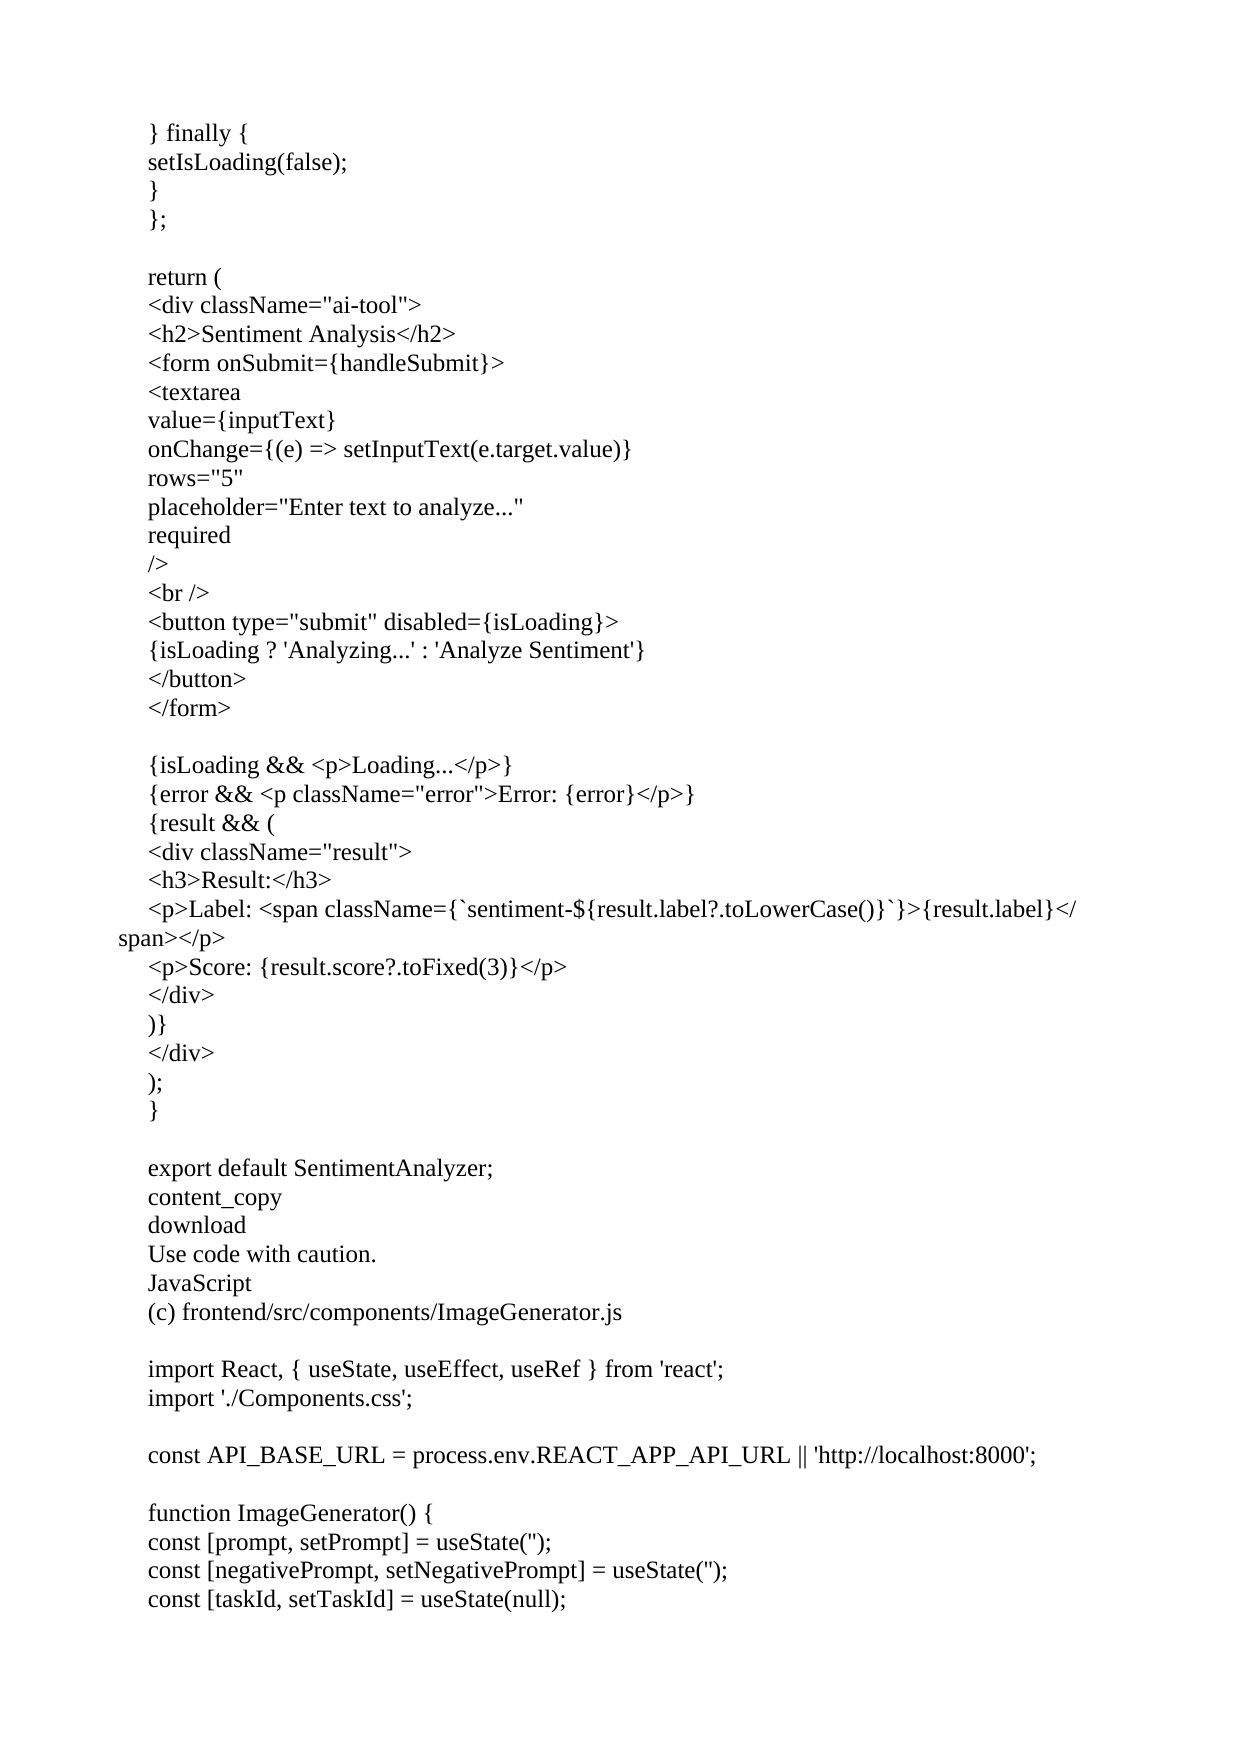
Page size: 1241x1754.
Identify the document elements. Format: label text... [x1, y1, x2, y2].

text <div className="ai-tool"> [118, 291, 1122, 319]
text return ( [118, 262, 1122, 291]
text const API_BASE_URL = process.env.REACT_APP_API_URL || 'http://localhost:8000'; [118, 1441, 1122, 1469]
text <p>Label: <span className={`sentiment-${result.label?.toLowerCase()}`}>{result.label}</span></p> [118, 894, 1122, 952]
text import React, { useState, useEffect, useRef } from 'react'; [118, 1354, 1122, 1383]
text /> [118, 549, 1122, 578]
text {isLoading ? 'Analyzing...' : 'Analyze Sentiment'} [118, 636, 1122, 664]
text </div> [118, 981, 1122, 1009]
text const [negativePrompt, setNegativePrompt] = useState(''); [118, 1556, 1122, 1584]
text <div className="result"> [118, 837, 1122, 866]
text } [118, 176, 1122, 204]
text <p>Score: {result.score?.toFixed(3)}</p> [118, 952, 1122, 981]
text {error && <p className="error">Error: {error}</p>} [118, 779, 1122, 808]
text {result && ( [118, 808, 1122, 837]
text rows="5" [118, 463, 1122, 492]
text required [118, 521, 1122, 549]
text </form> [118, 693, 1122, 722]
text {isLoading && <p>Loading...</p>} [118, 751, 1122, 779]
text content_copy [118, 1182, 1122, 1211]
text <textarea [118, 377, 1122, 406]
text )} [118, 1009, 1122, 1038]
text <h3>Result:</h3> [118, 866, 1122, 894]
text <br /> [118, 578, 1122, 607]
text (c) frontend/src/components/ImageGenerator.js [118, 1297, 1122, 1326]
text const [prompt, setPrompt] = useState(''); [118, 1527, 1122, 1556]
text setIsLoading(false); [118, 147, 1122, 176]
text import './Components.css'; [118, 1383, 1122, 1412]
text } [118, 1096, 1122, 1124]
text </div> [118, 1038, 1122, 1067]
text <form onSubmit={handleSubmit}> [118, 348, 1122, 377]
text } finally { [118, 118, 1122, 147]
text value={inputText} [118, 406, 1122, 434]
text <h2>Sentiment Analysis</h2> [118, 319, 1122, 348]
text download [118, 1211, 1122, 1239]
text <button type="submit" disabled={isLoading}> [118, 607, 1122, 636]
text export default SentimentAnalyzer; [118, 1153, 1122, 1182]
text ); [118, 1067, 1122, 1096]
text const [taskId, setTaskId] = useState(null); [118, 1584, 1122, 1613]
text placeholder="Enter text to analyze..." [118, 492, 1122, 521]
text Use code with caution. [118, 1239, 1122, 1268]
text onChange={(e) => setInputText(e.target.value)} [118, 434, 1122, 463]
text JavaScript [118, 1268, 1122, 1297]
text </button> [118, 664, 1122, 693]
text }; [118, 204, 1122, 233]
text function ImageGenerator() { [118, 1498, 1122, 1527]
